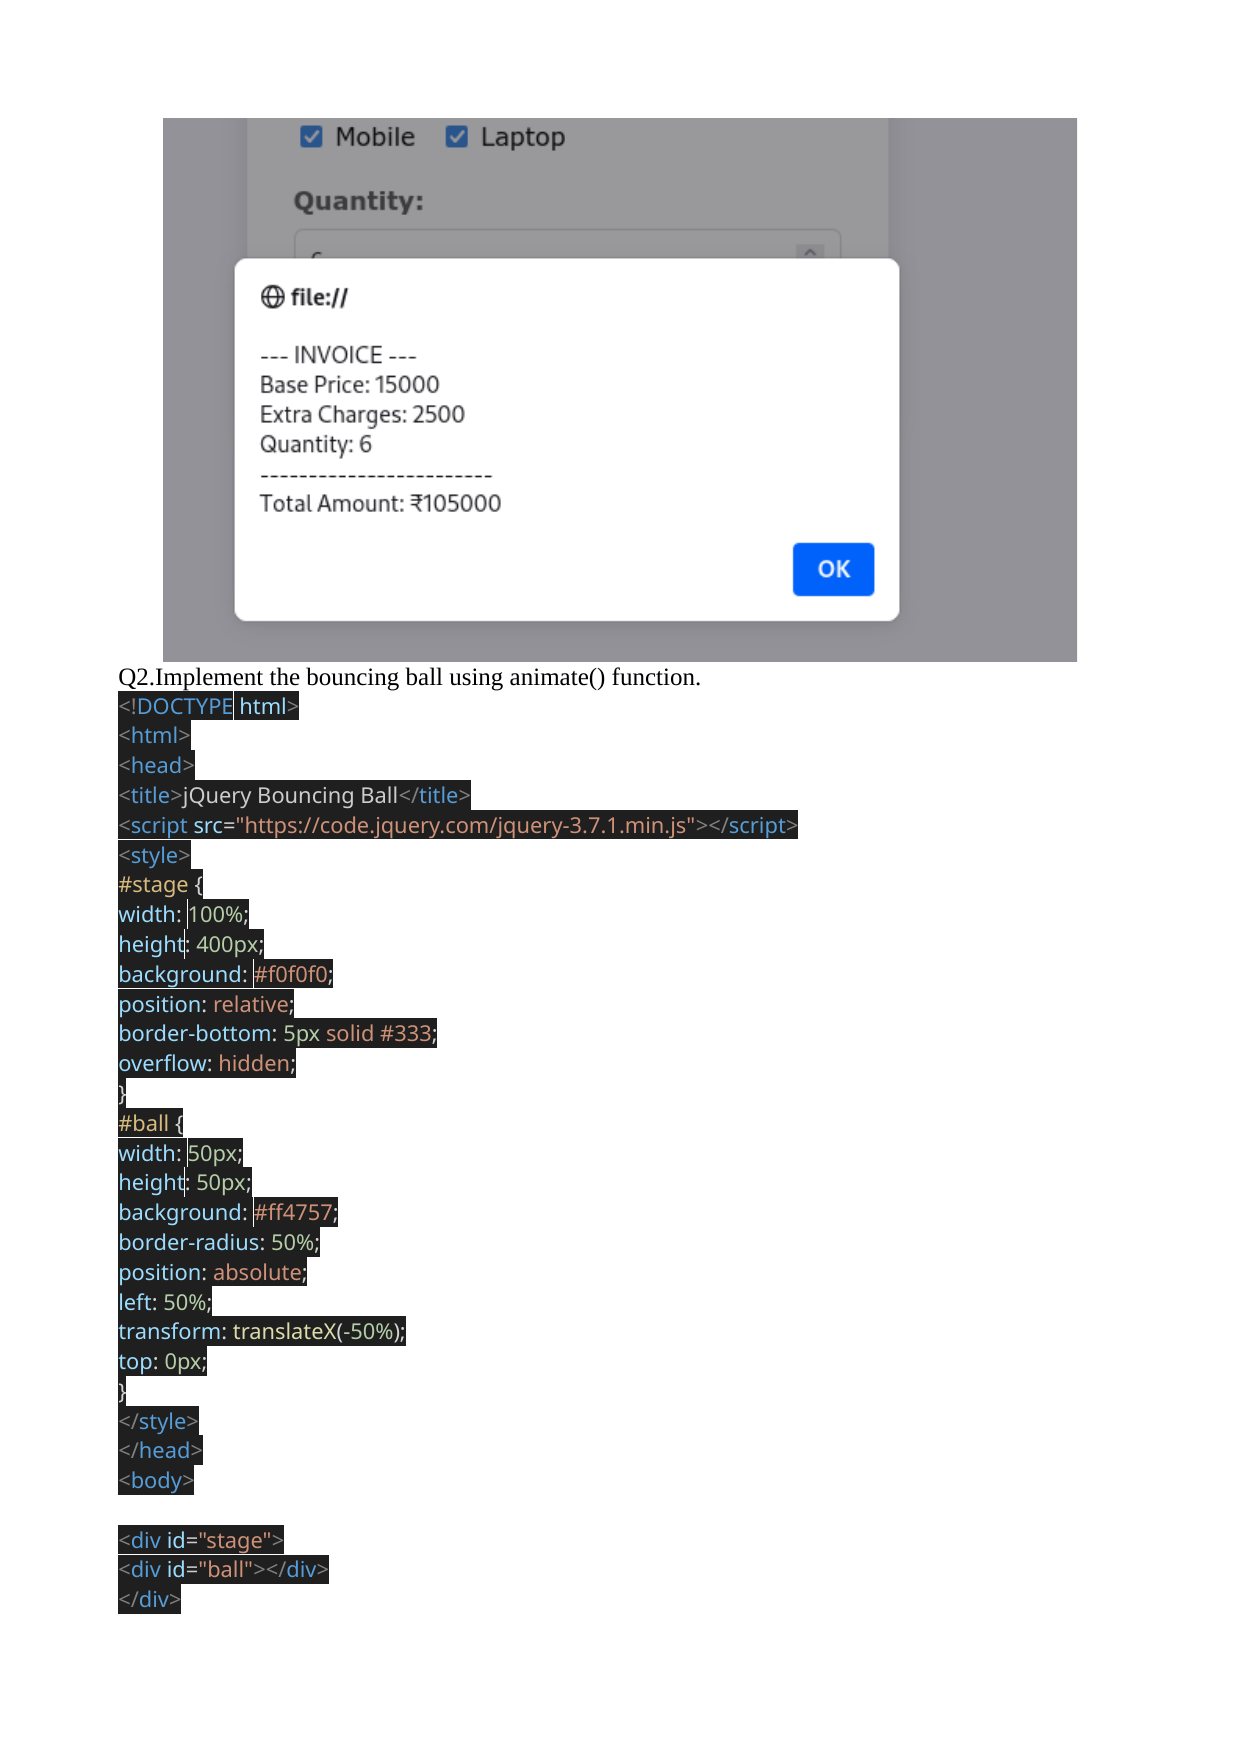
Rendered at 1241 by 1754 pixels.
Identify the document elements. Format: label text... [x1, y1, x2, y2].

text #stage { [118, 869, 1122, 899]
text border-radius: 50%; [118, 1227, 1122, 1257]
text <!DOCTYPE html> [118, 691, 1122, 720]
text transform: translateX(-50%); [118, 1316, 1122, 1346]
text } [118, 1078, 1122, 1108]
text background: #ff4757; [118, 1197, 1122, 1227]
text } [118, 1376, 1122, 1406]
text height: 50px; [118, 1167, 1122, 1197]
text <style> [118, 839, 1122, 869]
text <body> [118, 1465, 1122, 1495]
text width: 100%; [118, 899, 1122, 929]
text position: relative; [118, 988, 1122, 1018]
text position: absolute; [118, 1257, 1122, 1286]
text #ball { [118, 1108, 1122, 1137]
picture [163, 118, 1078, 662]
text <title>jQuery Bouncing Ball</title> [118, 780, 1122, 810]
text border-bottom: 5px solid #333; [118, 1018, 1122, 1048]
text </head> [118, 1435, 1122, 1465]
text top: 0px; [118, 1346, 1122, 1376]
text background: #f0f0f0; [118, 959, 1122, 988]
text <script src="https://code.jquery.com/jquery-3.7.1.min.js"></script> [118, 810, 1122, 839]
text left: 50%; [118, 1286, 1122, 1316]
text overflow: hidden; [118, 1048, 1122, 1078]
text </div> [118, 1584, 1122, 1614]
text <html> [118, 720, 1122, 750]
text <div id="stage"> [118, 1525, 1122, 1554]
text height: 400px; [118, 929, 1122, 959]
text width: 50px; [118, 1137, 1122, 1167]
text Q2.Implement the bouncing ball using animate() function. [118, 118, 1122, 691]
text <div id="ball"></div> [118, 1554, 1122, 1584]
text </style> [118, 1406, 1122, 1435]
text <head> [118, 750, 1122, 780]
